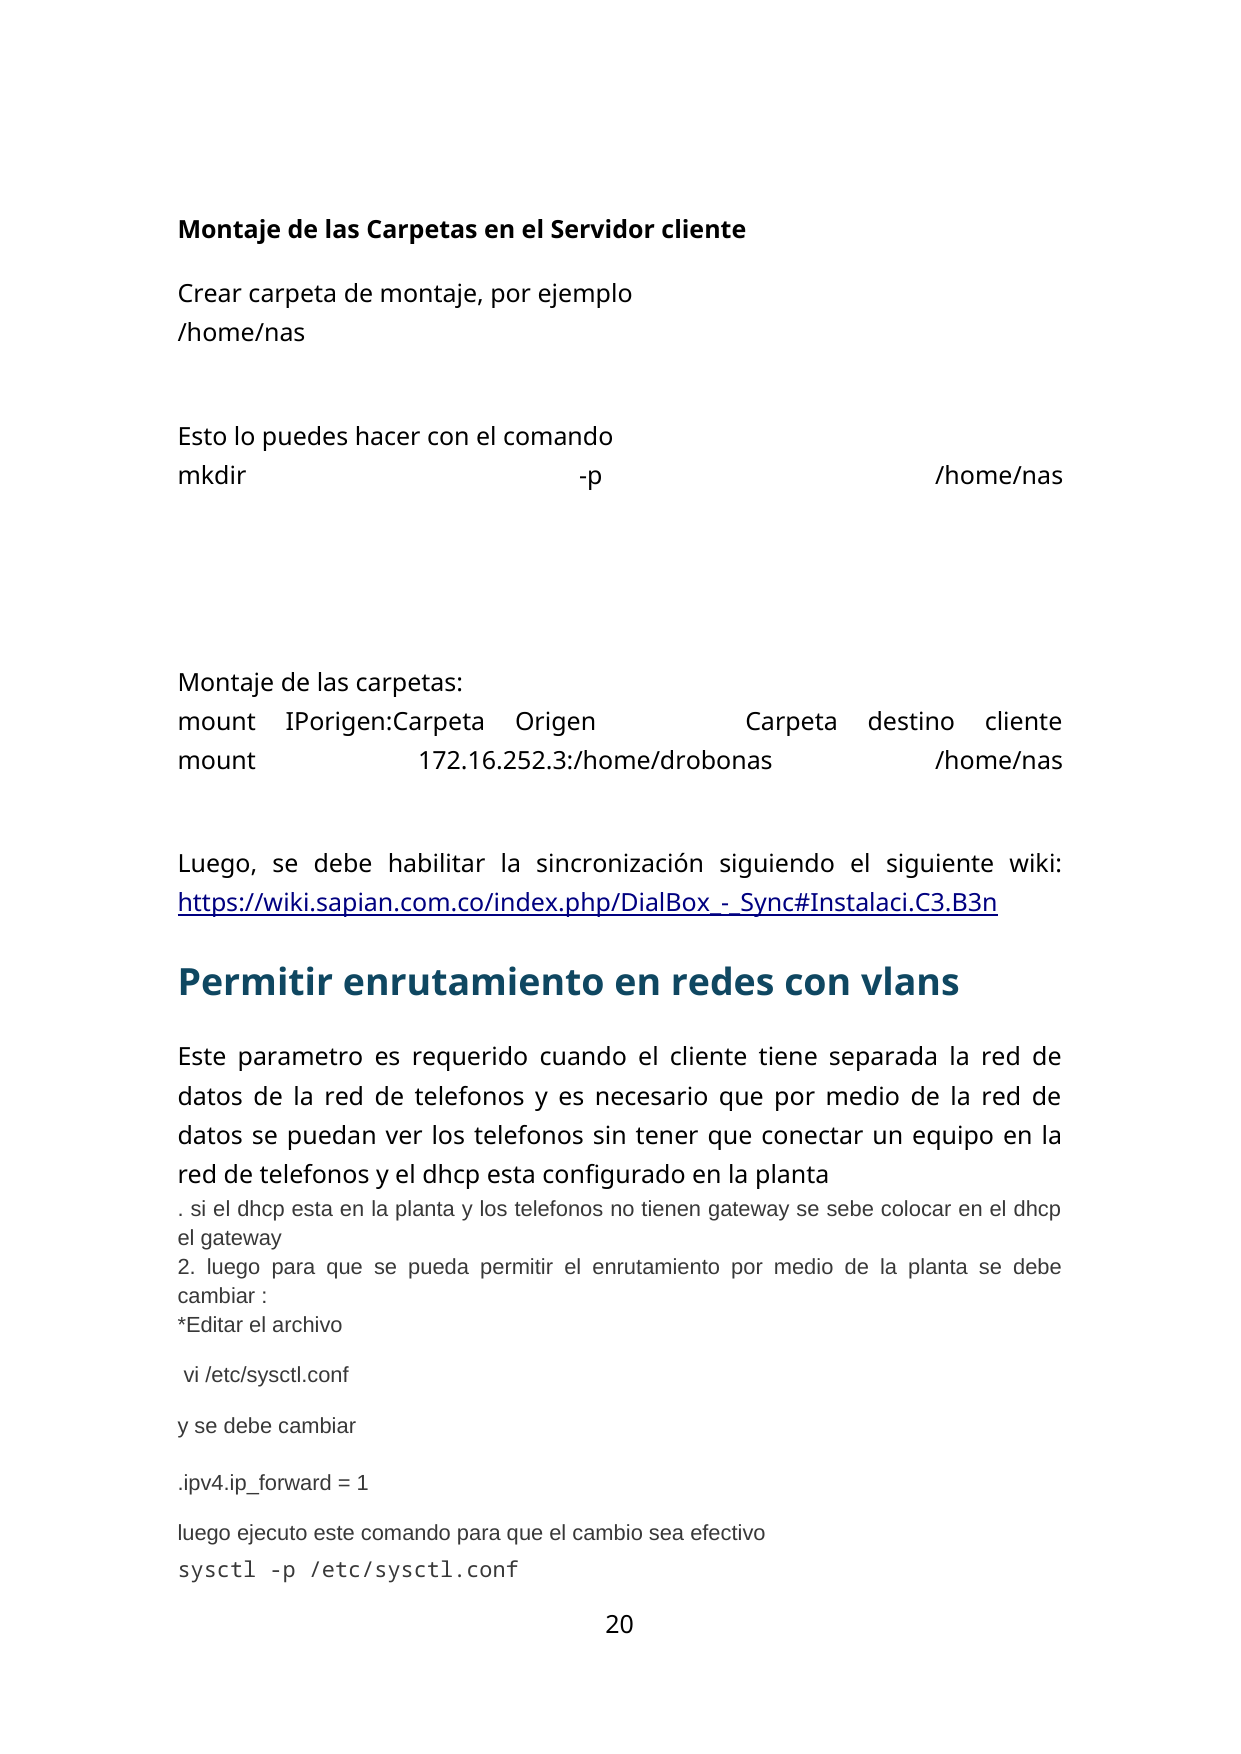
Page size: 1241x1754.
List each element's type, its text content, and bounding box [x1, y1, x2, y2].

text Montaje de las Carpetas en el Servidor cliente [177, 212, 1063, 246]
text Montaje de las carpetas: [177, 664, 1063, 698]
text Este parametro es requerido cuando el cliente tiene separada la red de datos de la red de telefonos y es necesario que por medio de la red de datos se puedan ver los telefonos sin tener que conectar un equipo en la red de telefonos y el dhcp esta configurado en la planta [177, 1039, 1063, 1191]
text . si el dhcp esta en la planta y los telefonos no tienen gateway se sebe colocar en el dhcp el gateway [177, 1196, 1063, 1250]
text Crear carpeta de montaje, por ejemplo [177, 276, 1063, 310]
text 2. luego para que se pueda permitir el enrutamiento por medio de la planta se debe cambiar : [177, 1254, 1063, 1308]
text sysctl -p /etc/sysctl.conf [177, 1554, 1063, 1584]
text luego ejecuto este comando para que el cambio sea efectivo [177, 1520, 1063, 1545]
text Esto lo puedes hacer con el comando [177, 418, 1063, 452]
text *Editar el archivo [177, 1312, 1063, 1337]
text vi /etc/sysctl.conf [177, 1362, 1063, 1388]
text mount IPorigen:Carpeta Origen Carpeta destino cliente mount 172.16.252.3:/home/drobonas /home/nas [177, 703, 1063, 816]
text /home/nas [177, 315, 1063, 388]
text mkdir -p /home/nas [177, 458, 1063, 570]
subtitle Permitir enrutamiento en redes con vlans [177, 955, 1063, 1006]
text .ipv4.ip_forward = 1 [177, 1469, 1063, 1494]
text Luego, se debe habilitar la sincronización siguiendo el siguiente wiki: https://wiki.sapian.com.co/index.php/DialBox_-_Sync#Instalaci.C3.B3n [177, 846, 1063, 919]
text y se debe cambiar [177, 1413, 1063, 1438]
